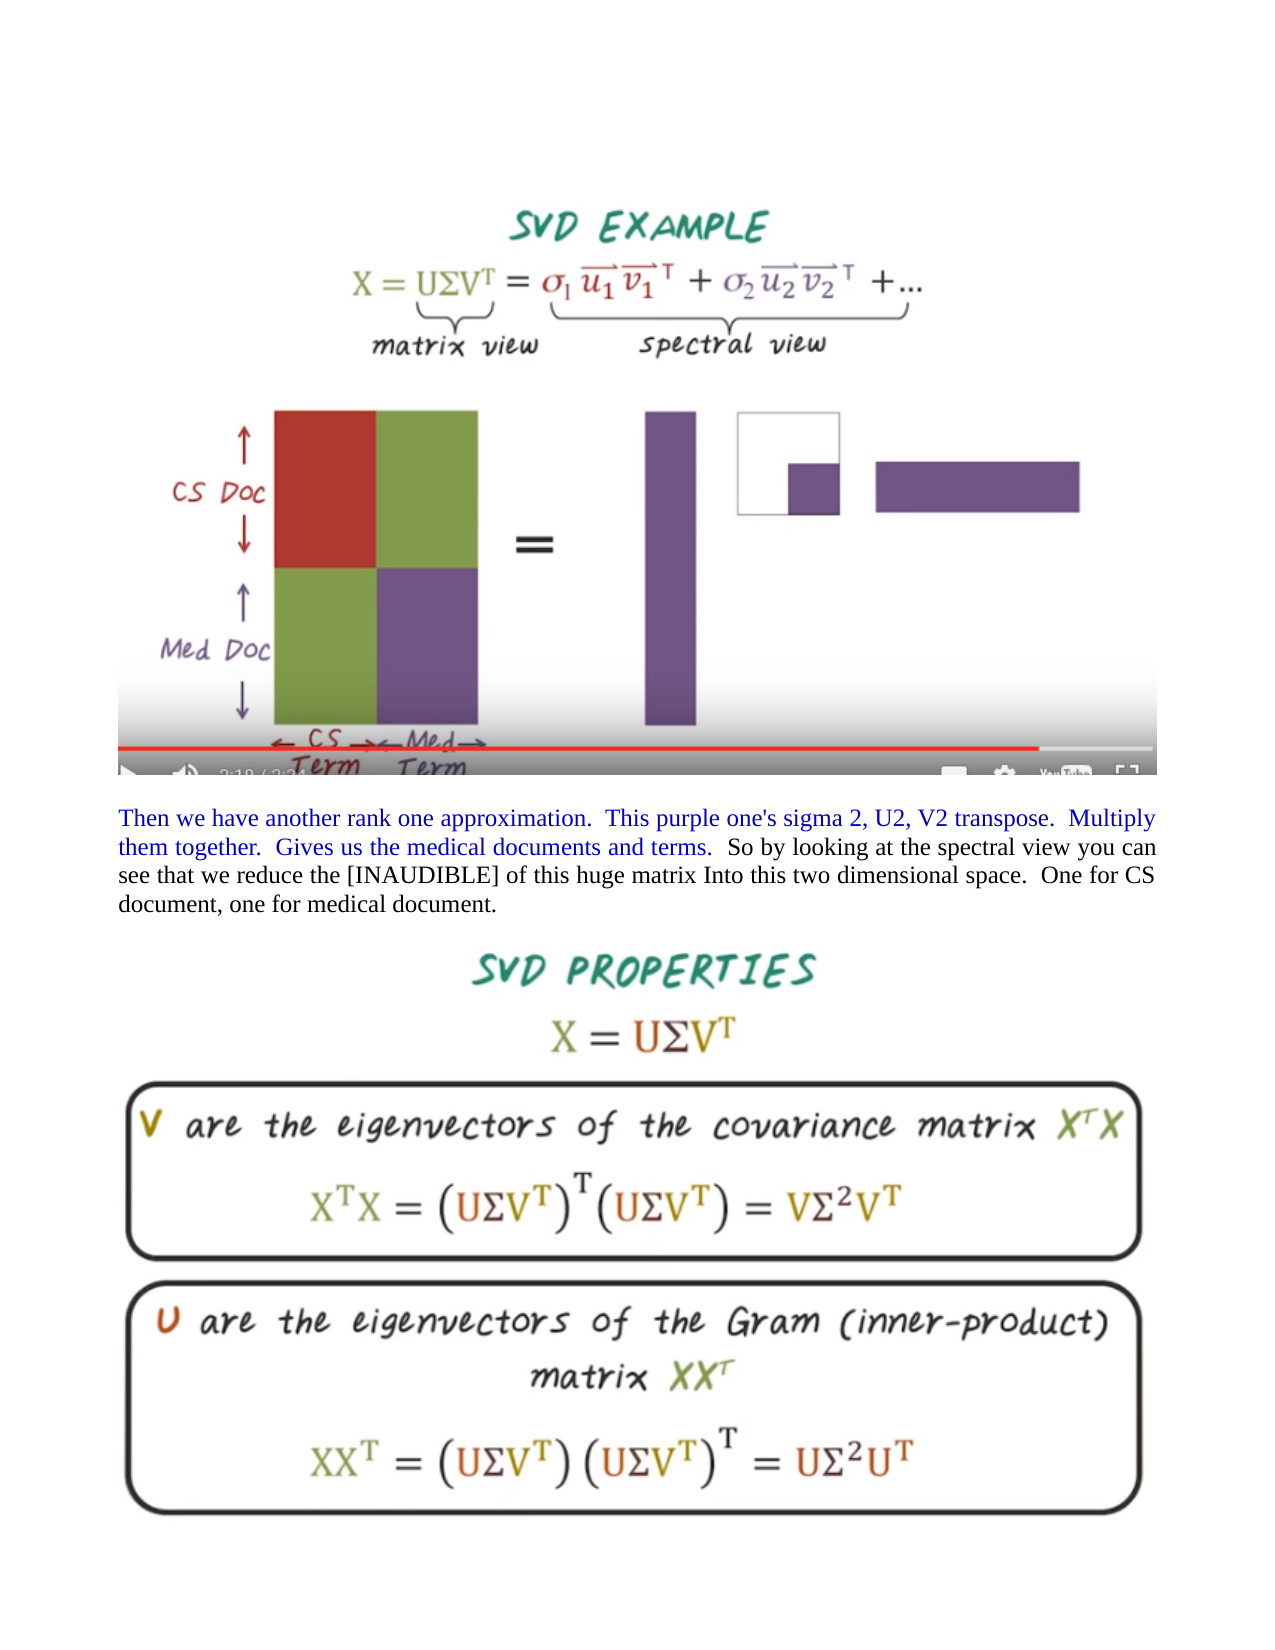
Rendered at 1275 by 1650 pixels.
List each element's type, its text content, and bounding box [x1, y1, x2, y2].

picture [118, 204, 1157, 775]
text Then we have another rank one approximation. This purple one's sigma 2, U2, V2 transpose. Multiply them together. Gives us the medical documents and terms. So by looking at the spectral view you can see that we reduce the [INAUDIBLE] of this huge matrix Into this two dimensional space. One for CS document, one for medical document. [118, 803, 1157, 918]
picture [118, 946, 1157, 1527]
